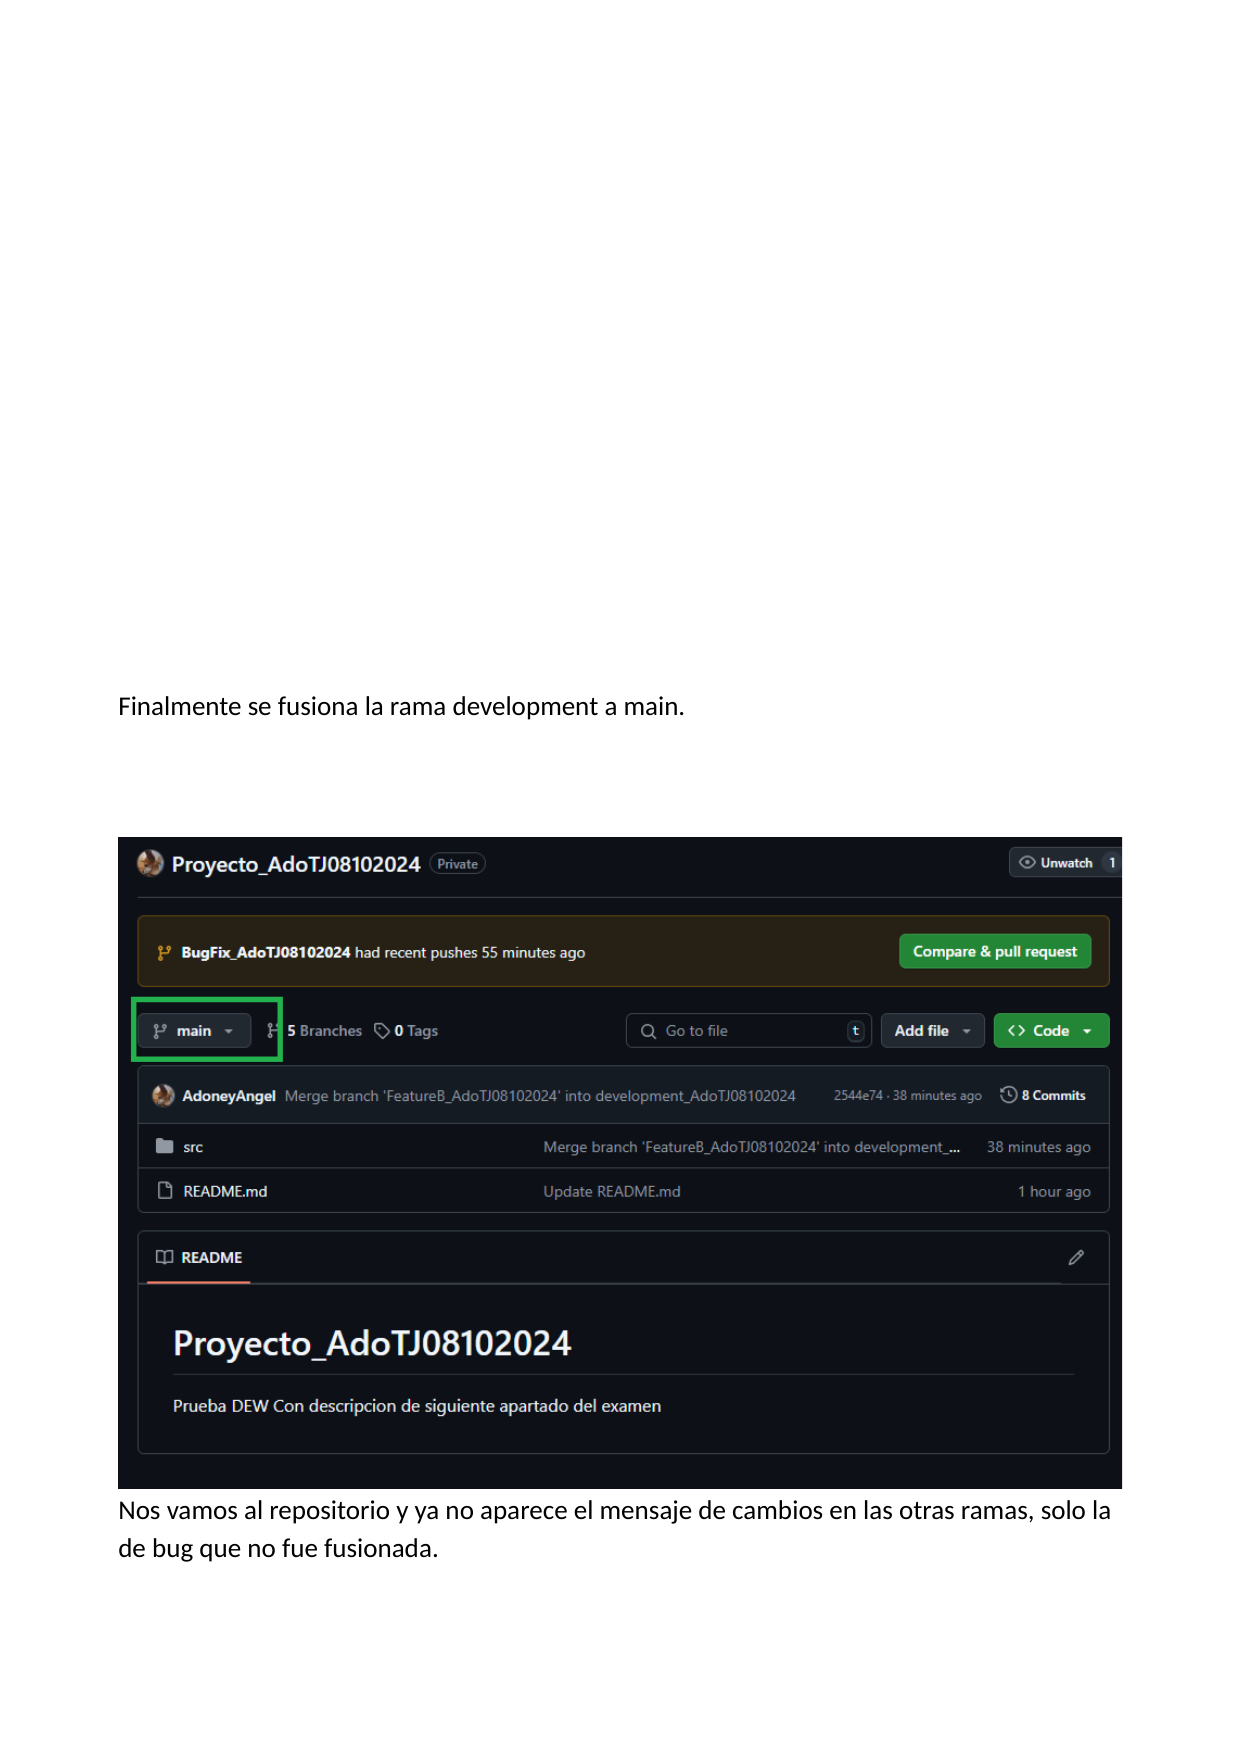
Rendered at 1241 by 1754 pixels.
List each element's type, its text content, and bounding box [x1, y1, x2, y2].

text Nos vamos al repositorio y ya no aparece el mensaje de cambios en las otras ramas, solo la de bug que no fue fusionada. [118, 1489, 1122, 1564]
text Finalmente se fusiona la rama development a main. [118, 689, 1122, 722]
picture [118, 837, 1123, 1489]
